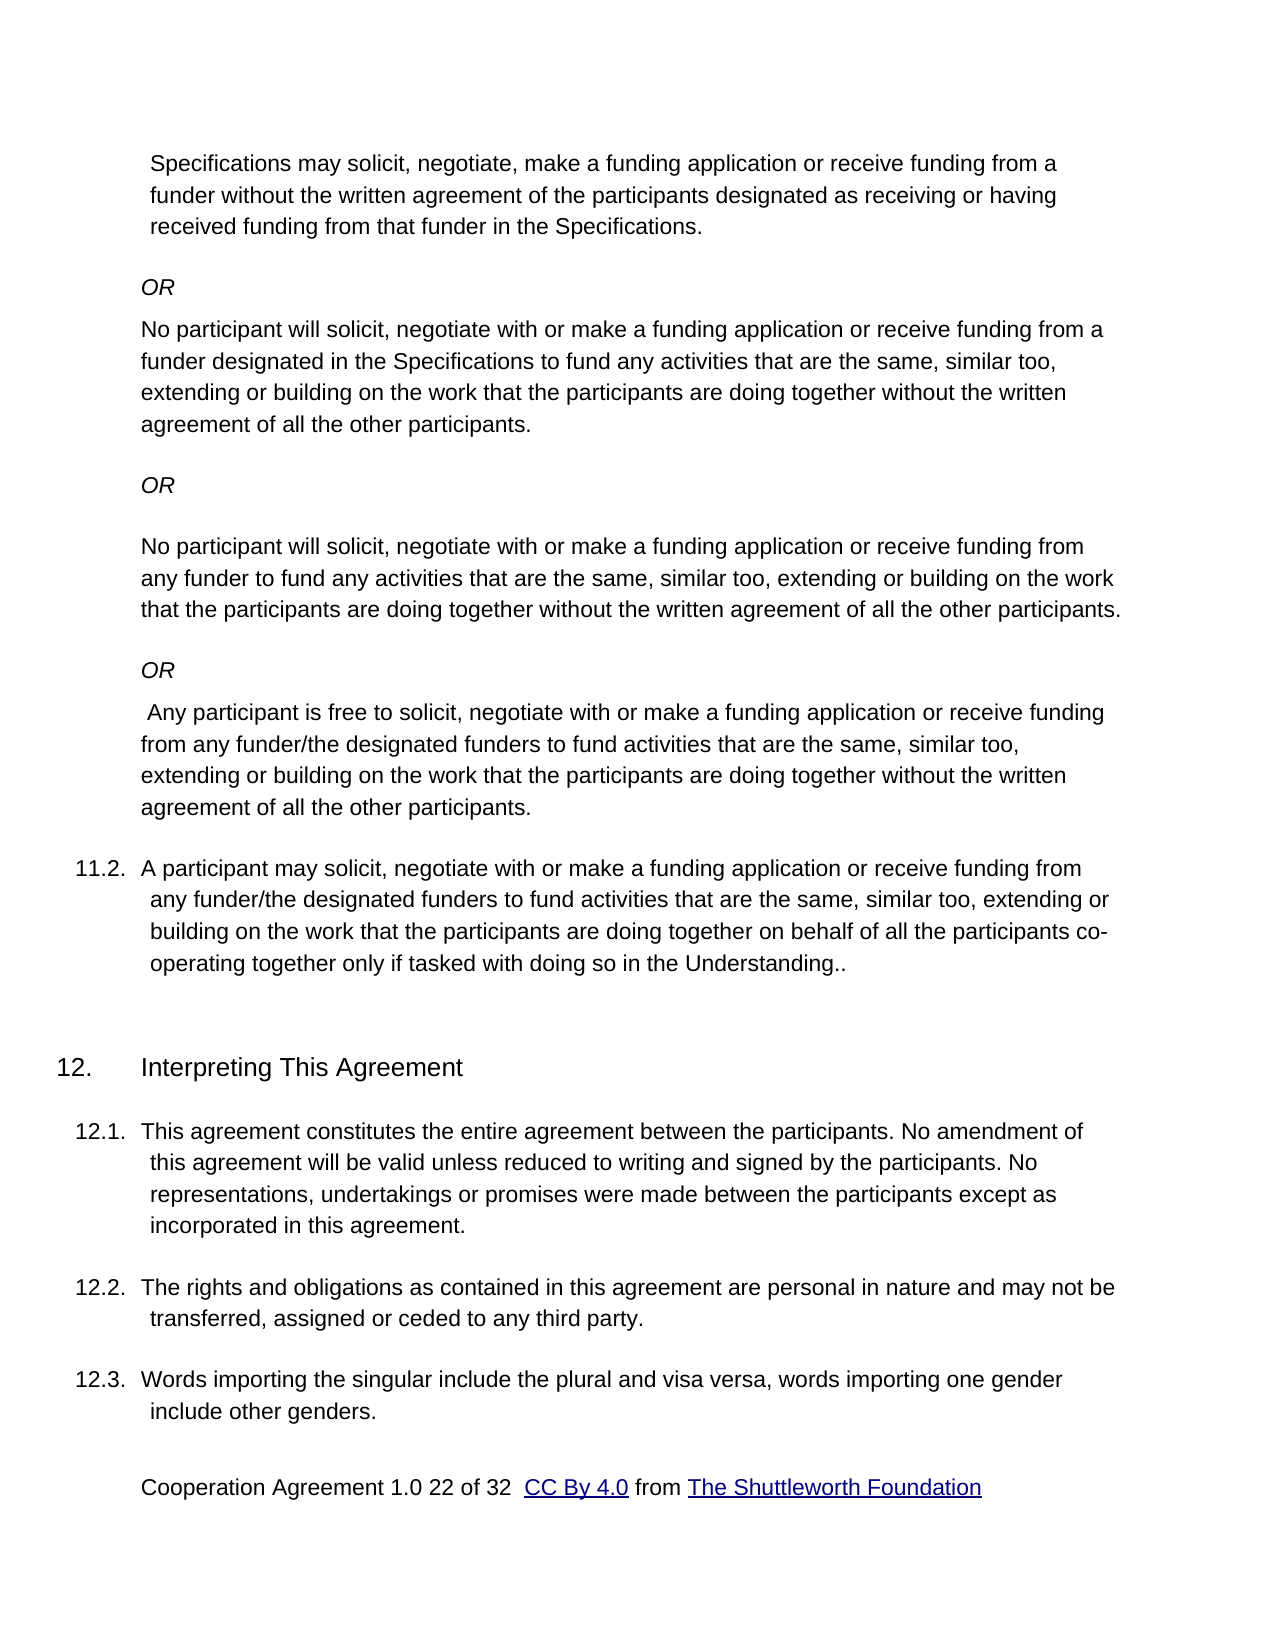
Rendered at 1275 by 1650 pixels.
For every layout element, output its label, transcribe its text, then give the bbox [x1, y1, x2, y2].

list Words importing the singular include the plural and visa versa, words importing one gender include other genders. [75, 1366, 1125, 1424]
text No participant will solicit, negotiate with or make a funding application or receive funding from any funder to fund any activities that are the same, similar too, extending or building on the work that the participants are doing together without the written agreement of all the other participants. [141, 533, 1125, 622]
list A participant may solicit, negotiate with or make a funding application or receive funding from any funder/the designated funders to fund activities that are the same, similar too, extending or building on the work that the participants are doing together on behalf of all the participants co-operating together only if tasked with doing so in the Understanding.. [75, 855, 1125, 976]
subtitle Interpreting This Agreement [56, 1052, 1125, 1082]
list Specifications may solicit, negotiate, make a funding application or receive funding from a funder without the written agreement of the participants designated as receiving or having received funding from that funder in the Specifications. [75, 150, 1125, 239]
text OR [141, 472, 1125, 498]
text OR [141, 274, 1125, 301]
text No participant will solicit, negotiate with or make a funding application or receive funding from a funder designated in the Specifications to fund any activities that are the same, similar too, extending or building on the work that the participants are doing together without the written agreement of all the other participants. [141, 316, 1125, 437]
list The rights and obligations as contained in this agreement are personal in nature and may not be transferred, assigned or ceded to any third party. [75, 1273, 1125, 1331]
text Any participant is free to solicit, negotiate with or make a funding application or receive funding from any funder/the designated funders to fund activities that are the same, similar too, extending or building on the work that the participants are doing together without the written agreement of all the other participants. [141, 699, 1125, 820]
list This agreement constitutes the entire agreement between the participants. No amendment of this agreement will be valid unless reduced to writing and signed by the participants. No representations, undertakings or promises were made between the participants except as incorporated in this agreement. [75, 1118, 1125, 1239]
text OR [141, 657, 1125, 683]
